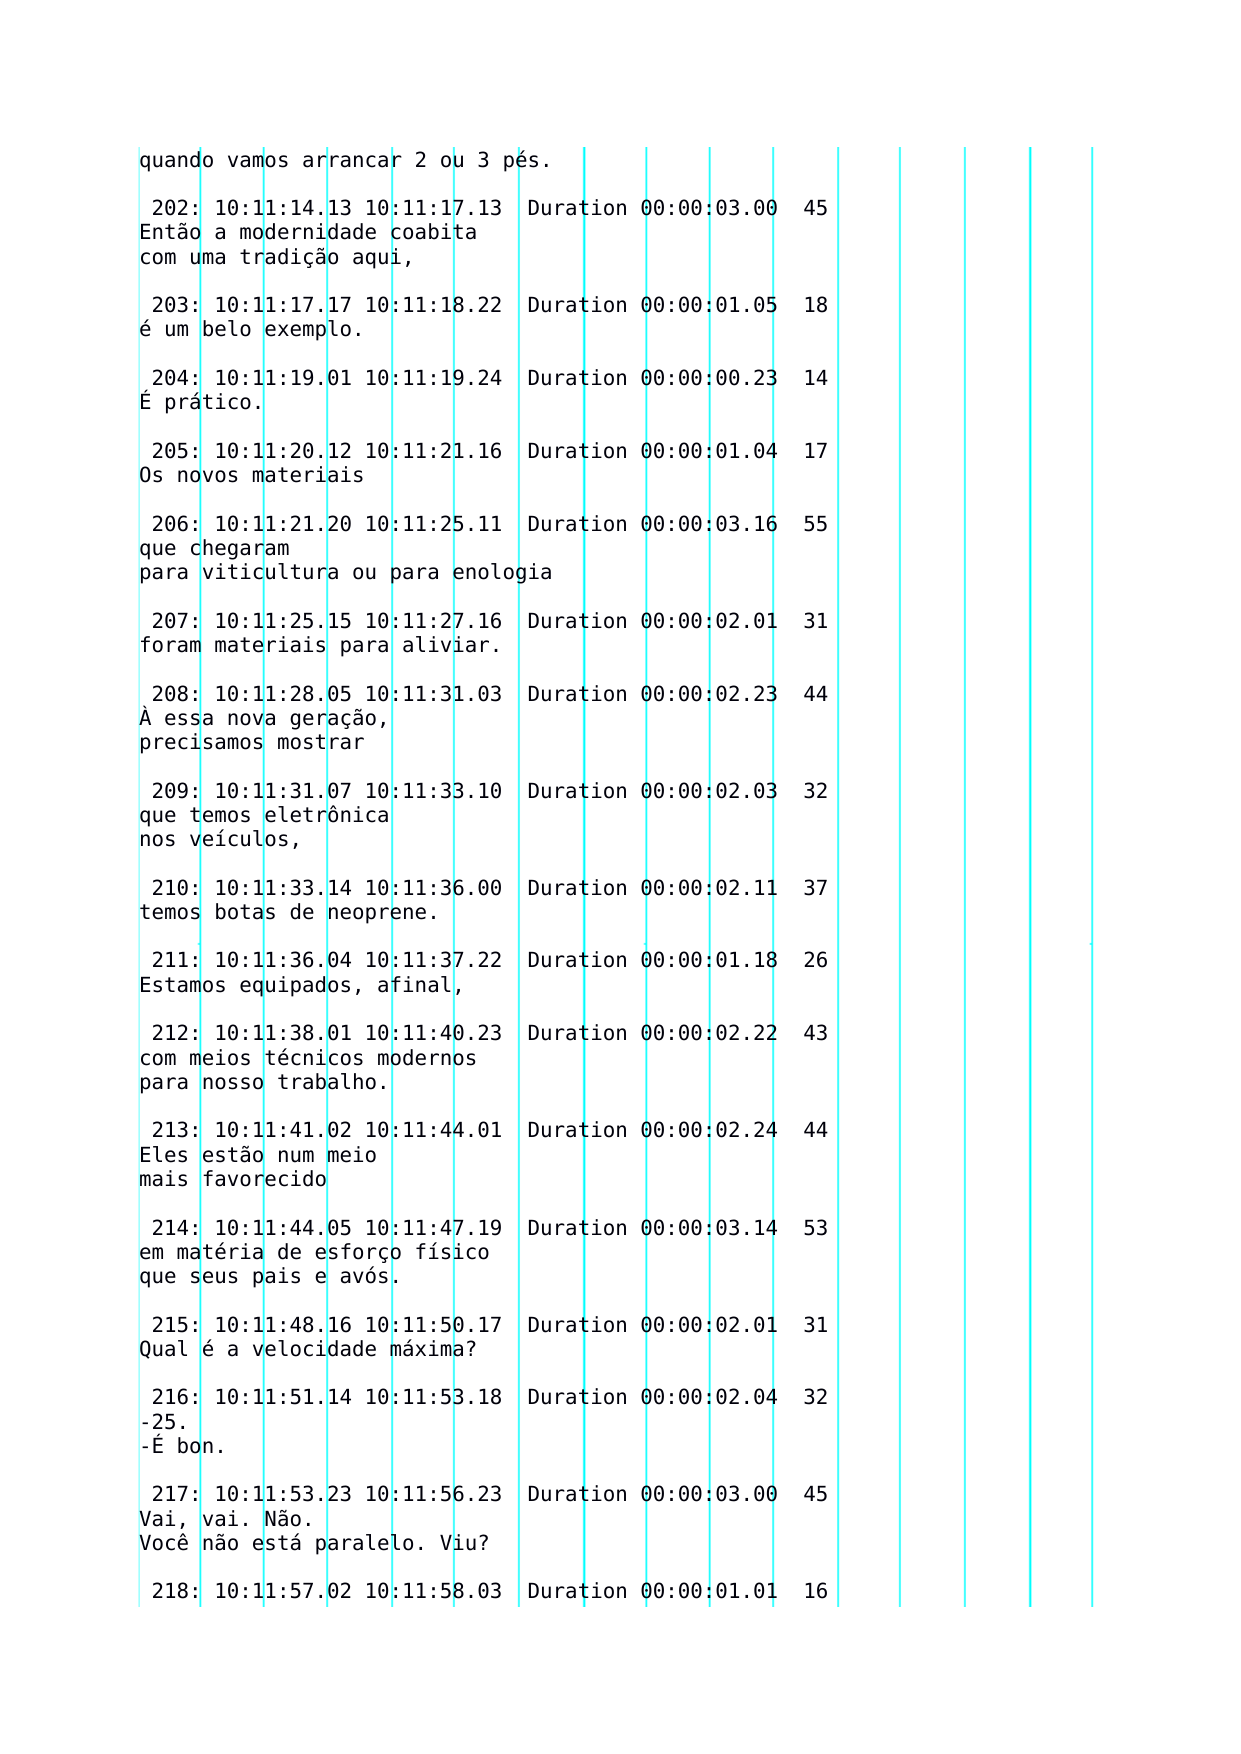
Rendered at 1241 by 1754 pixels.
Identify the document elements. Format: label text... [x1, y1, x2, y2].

text Qual é a velocidade máxima? [139, 1337, 1101, 1361]
text com meios técnicos modernos [139, 1046, 1101, 1070]
text quando vamos arrancar 2 ou 3 pés. [139, 148, 1101, 172]
text Os novos materiais [139, 463, 1101, 487]
text para viticultura ou para enologia [139, 560, 1101, 584]
text 206: 10:11:21.20 10:11:25.11 Duration 00:00:03.16 55 [139, 512, 1101, 536]
text 207: 10:11:25.15 10:11:27.16 Duration 00:00:02.01 31 [139, 609, 1101, 633]
text 202: 10:11:14.13 10:11:17.13 Duration 00:00:03.00 45 [139, 196, 1101, 220]
text 212: 10:11:38.01 10:11:40.23 Duration 00:00:02.22 43 [139, 1021, 1101, 1046]
text é um belo exemplo. [139, 317, 1101, 342]
text Você não está paralelo. Viu? [139, 1531, 1101, 1555]
text -25. [139, 1410, 1101, 1434]
text precisamos mostrar [139, 730, 1101, 754]
text 214: 10:11:44.05 10:11:47.19 Duration 00:00:03.14 53 [139, 1216, 1101, 1240]
text 210: 10:11:33.14 10:11:36.00 Duration 00:00:02.11 37 [139, 876, 1101, 900]
picture [138, 147, 1102, 1607]
text 205: 10:11:20.12 10:11:21.16 Duration 00:00:01.04 17 [139, 439, 1101, 463]
text nos veículos, [139, 827, 1101, 851]
text Vai, vai. Não. [139, 1507, 1101, 1531]
text mais favorecido [139, 1167, 1101, 1191]
text 209: 10:11:31.07 10:11:33.10 Duration 00:00:02.03 32 [139, 779, 1101, 803]
text 208: 10:11:28.05 10:11:31.03 Duration 00:00:02.23 44 [139, 682, 1101, 706]
text para nosso trabalho. [139, 1070, 1101, 1094]
text Eles estão num meio [139, 1143, 1101, 1167]
text 216: 10:11:51.14 10:11:53.18 Duration 00:00:02.04 32 [139, 1385, 1101, 1410]
text -É bon. [139, 1434, 1101, 1458]
text 203: 10:11:17.17 10:11:18.22 Duration 00:00:01.05 18 [139, 293, 1101, 317]
text 217: 10:11:53.23 10:11:56.23 Duration 00:00:03.00 45 [139, 1482, 1101, 1507]
text 215: 10:11:48.16 10:11:50.17 Duration 00:00:02.01 31 [139, 1313, 1101, 1337]
text 211: 10:11:36.04 10:11:37.22 Duration 00:00:01.18 26 [139, 948, 1101, 973]
text 218: 10:11:57.02 10:11:58.03 Duration 00:00:01.01 16 [139, 1579, 1101, 1604]
text que temos eletrônica [139, 803, 1101, 827]
text Estamos equipados, afinal, [139, 973, 1101, 997]
text com uma tradição aqui, [139, 245, 1101, 269]
text em matéria de esforço físico [139, 1240, 1101, 1264]
text temos botas de neoprene. [139, 900, 1101, 924]
text que chegaram [139, 536, 1101, 560]
text foram materiais para aliviar. [139, 633, 1101, 657]
text que seus pais e avós. [139, 1264, 1101, 1288]
text 213: 10:11:41.02 10:11:44.01 Duration 00:00:02.24 44 [139, 1118, 1101, 1143]
text À essa nova geração, [139, 706, 1101, 730]
text É prático. [139, 390, 1101, 414]
text 204: 10:11:19.01 10:11:19.24 Duration 00:00:00.23 14 [139, 366, 1101, 390]
text Então a modernidade coabita [139, 220, 1101, 245]
